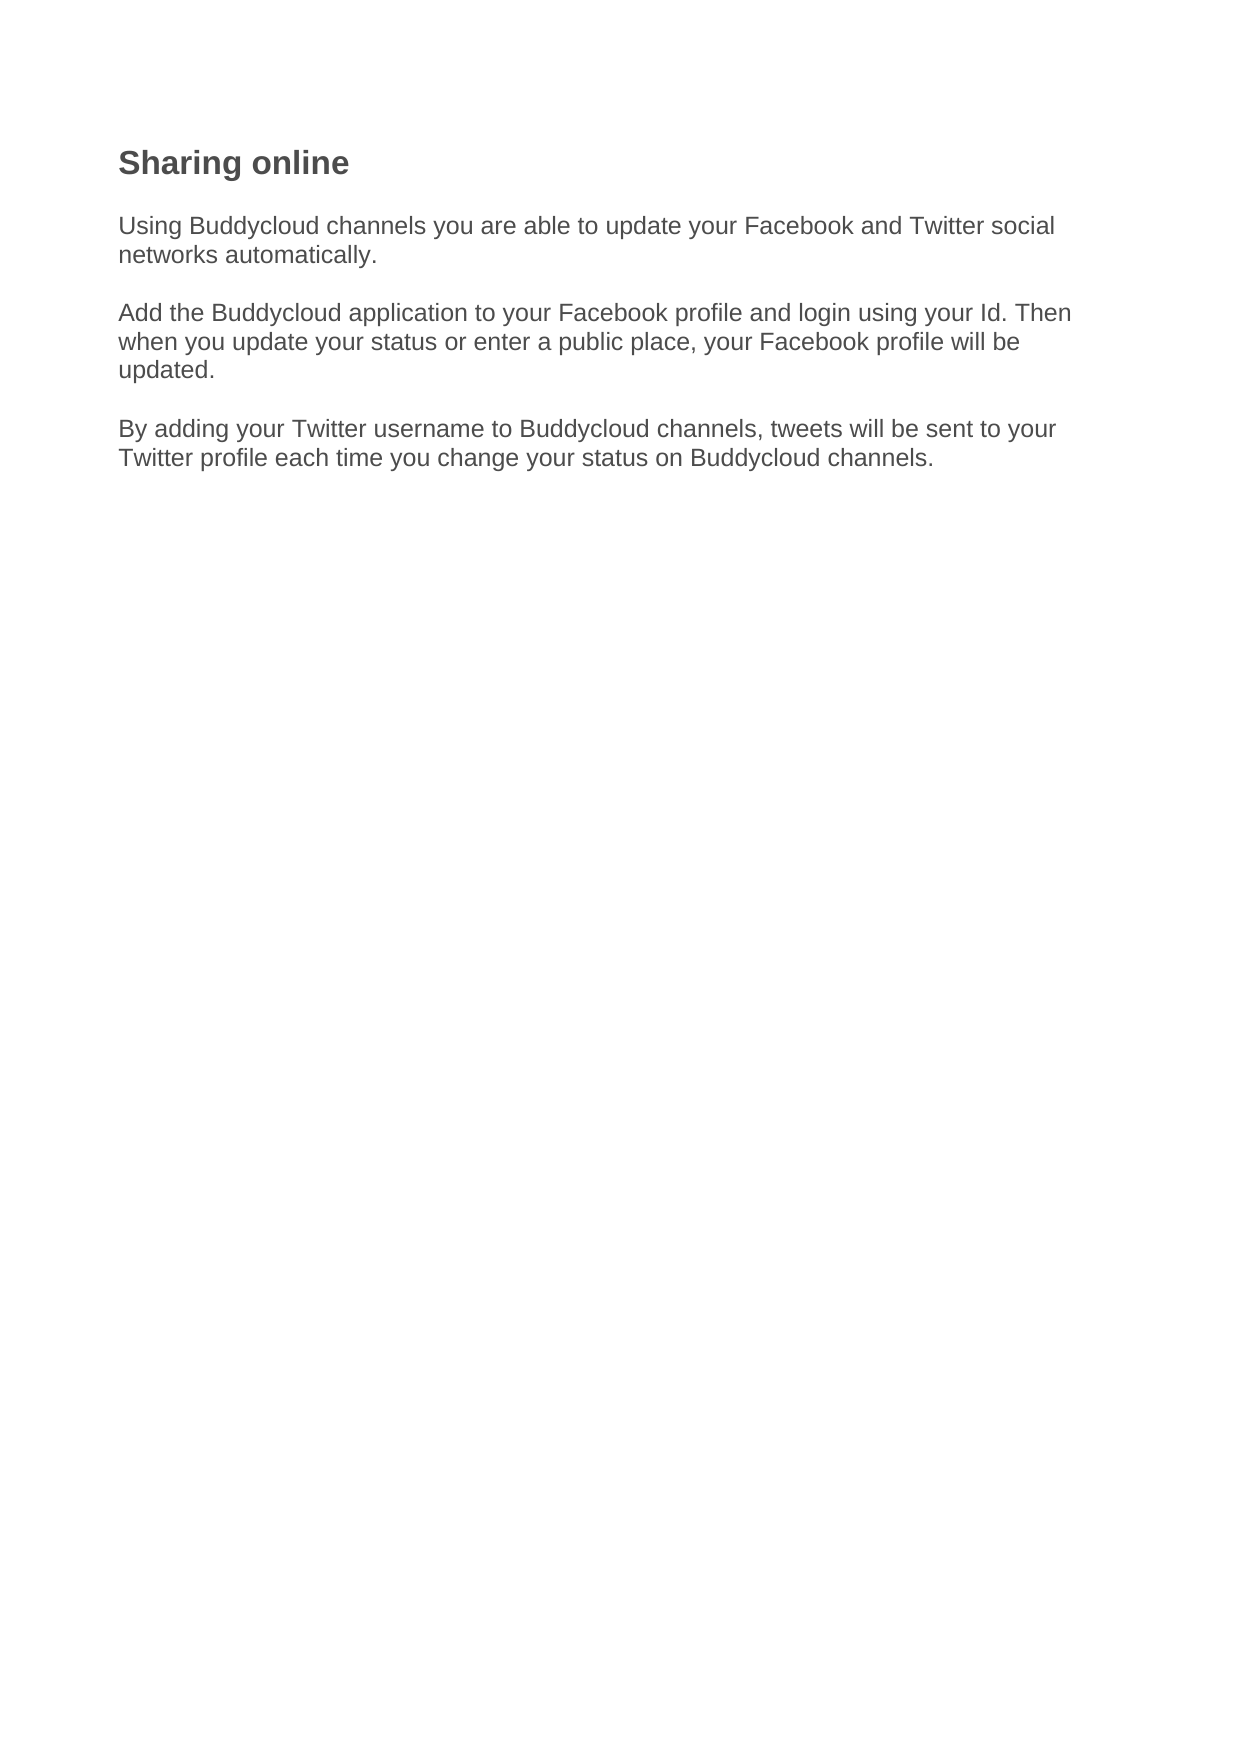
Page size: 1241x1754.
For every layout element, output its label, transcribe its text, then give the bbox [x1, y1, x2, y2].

text Using Buddycloud channels you are able to update your Facebook and Twitter social networks automatically. [118, 211, 1122, 268]
text Add the Buddycloud application to your Facebook profile and login using your Id. Then when you update your status or enter a public place, your Facebook profile will be updated. [118, 298, 1122, 384]
subtitle Sharing online [118, 143, 1122, 182]
text By adding your Twitter username to Buddycloud channels, tweets will be sent to your Twitter profile each time you change your status on Buddycloud channels. [118, 414, 1122, 471]
